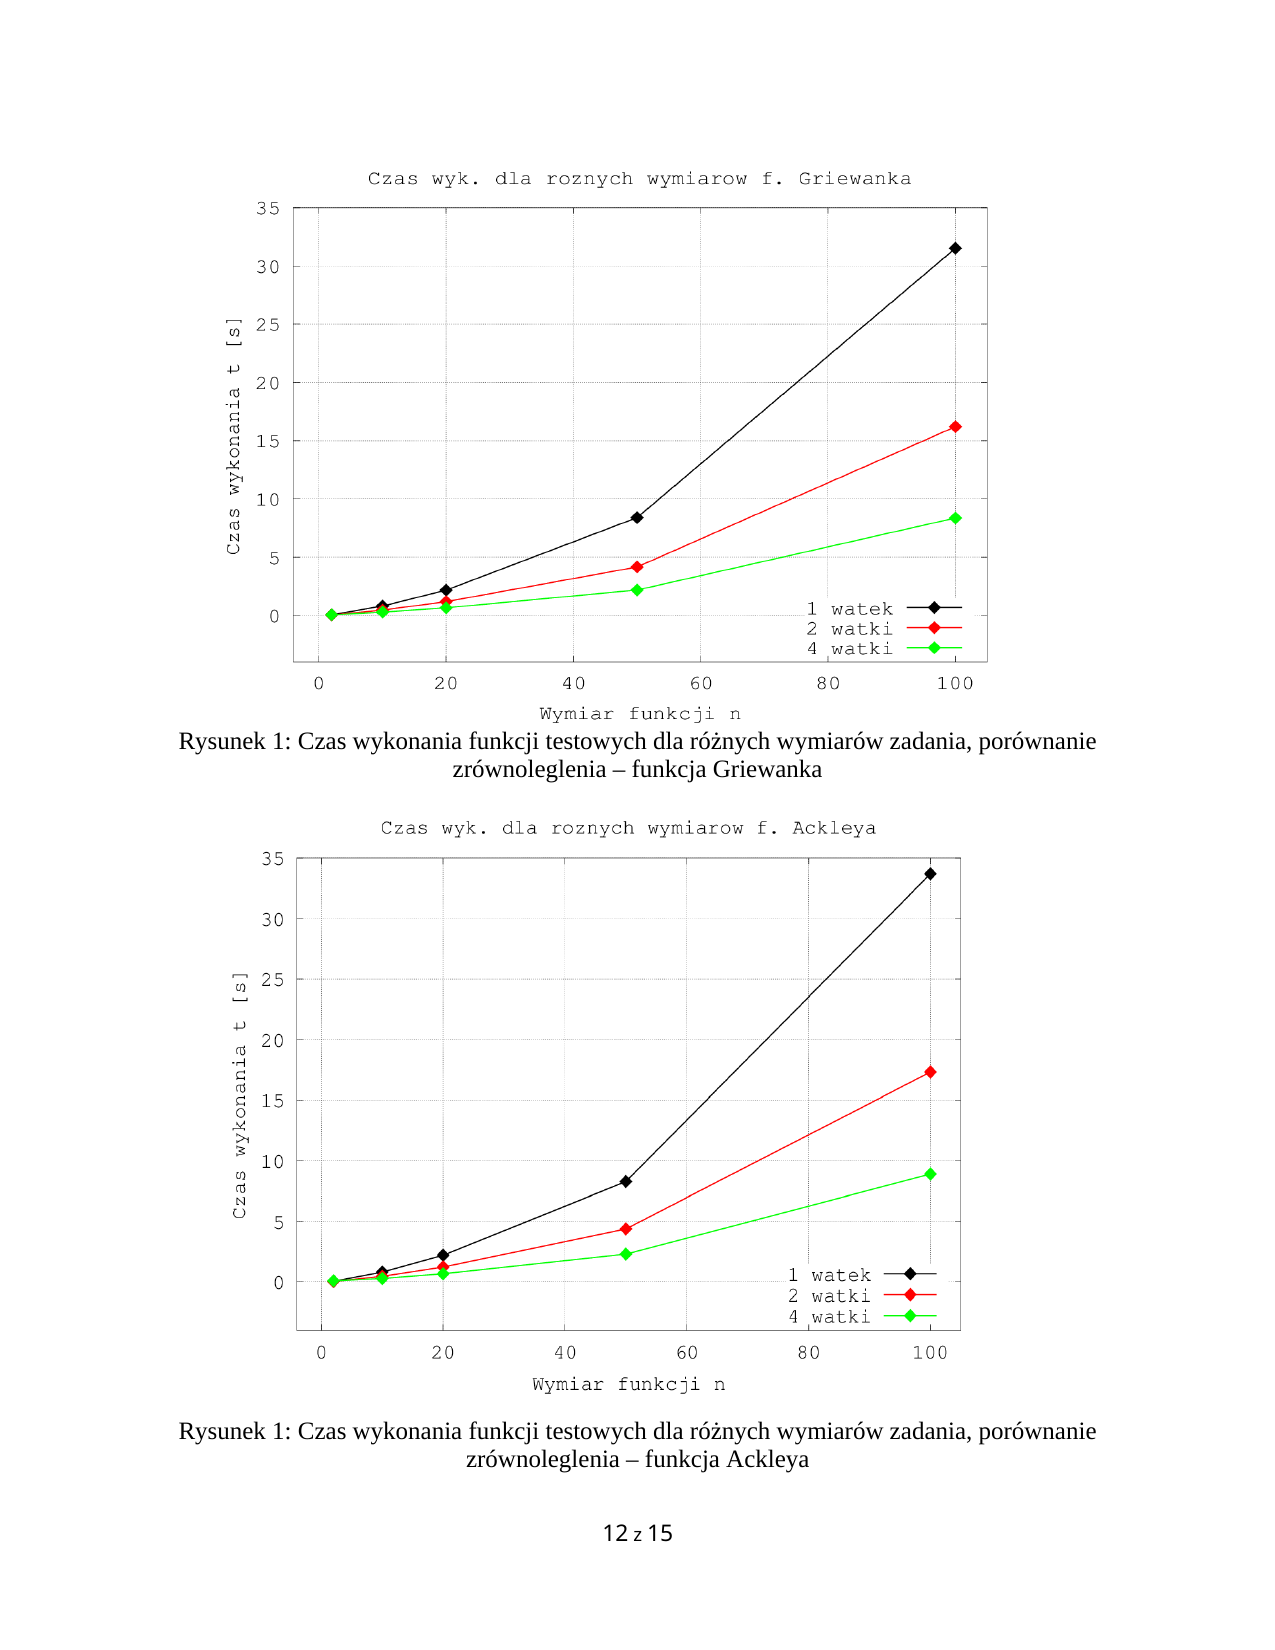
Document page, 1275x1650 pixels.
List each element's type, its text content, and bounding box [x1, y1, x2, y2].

text Rysunek 1: Czas wykonania funkcji testowych dla różnych wymiarów zadania, porównanie zrównoleglenia – funkcja Ackleya [148, 1416, 1127, 1473]
text Rysunek 1: Czas wykonania funkcji testowych dla różnych wymiarów zadania, porównanie zrównoleglenia – funkcja Griewanka [148, 148, 1127, 783]
picture [222, 796, 997, 1397]
picture [215, 147, 1025, 726]
